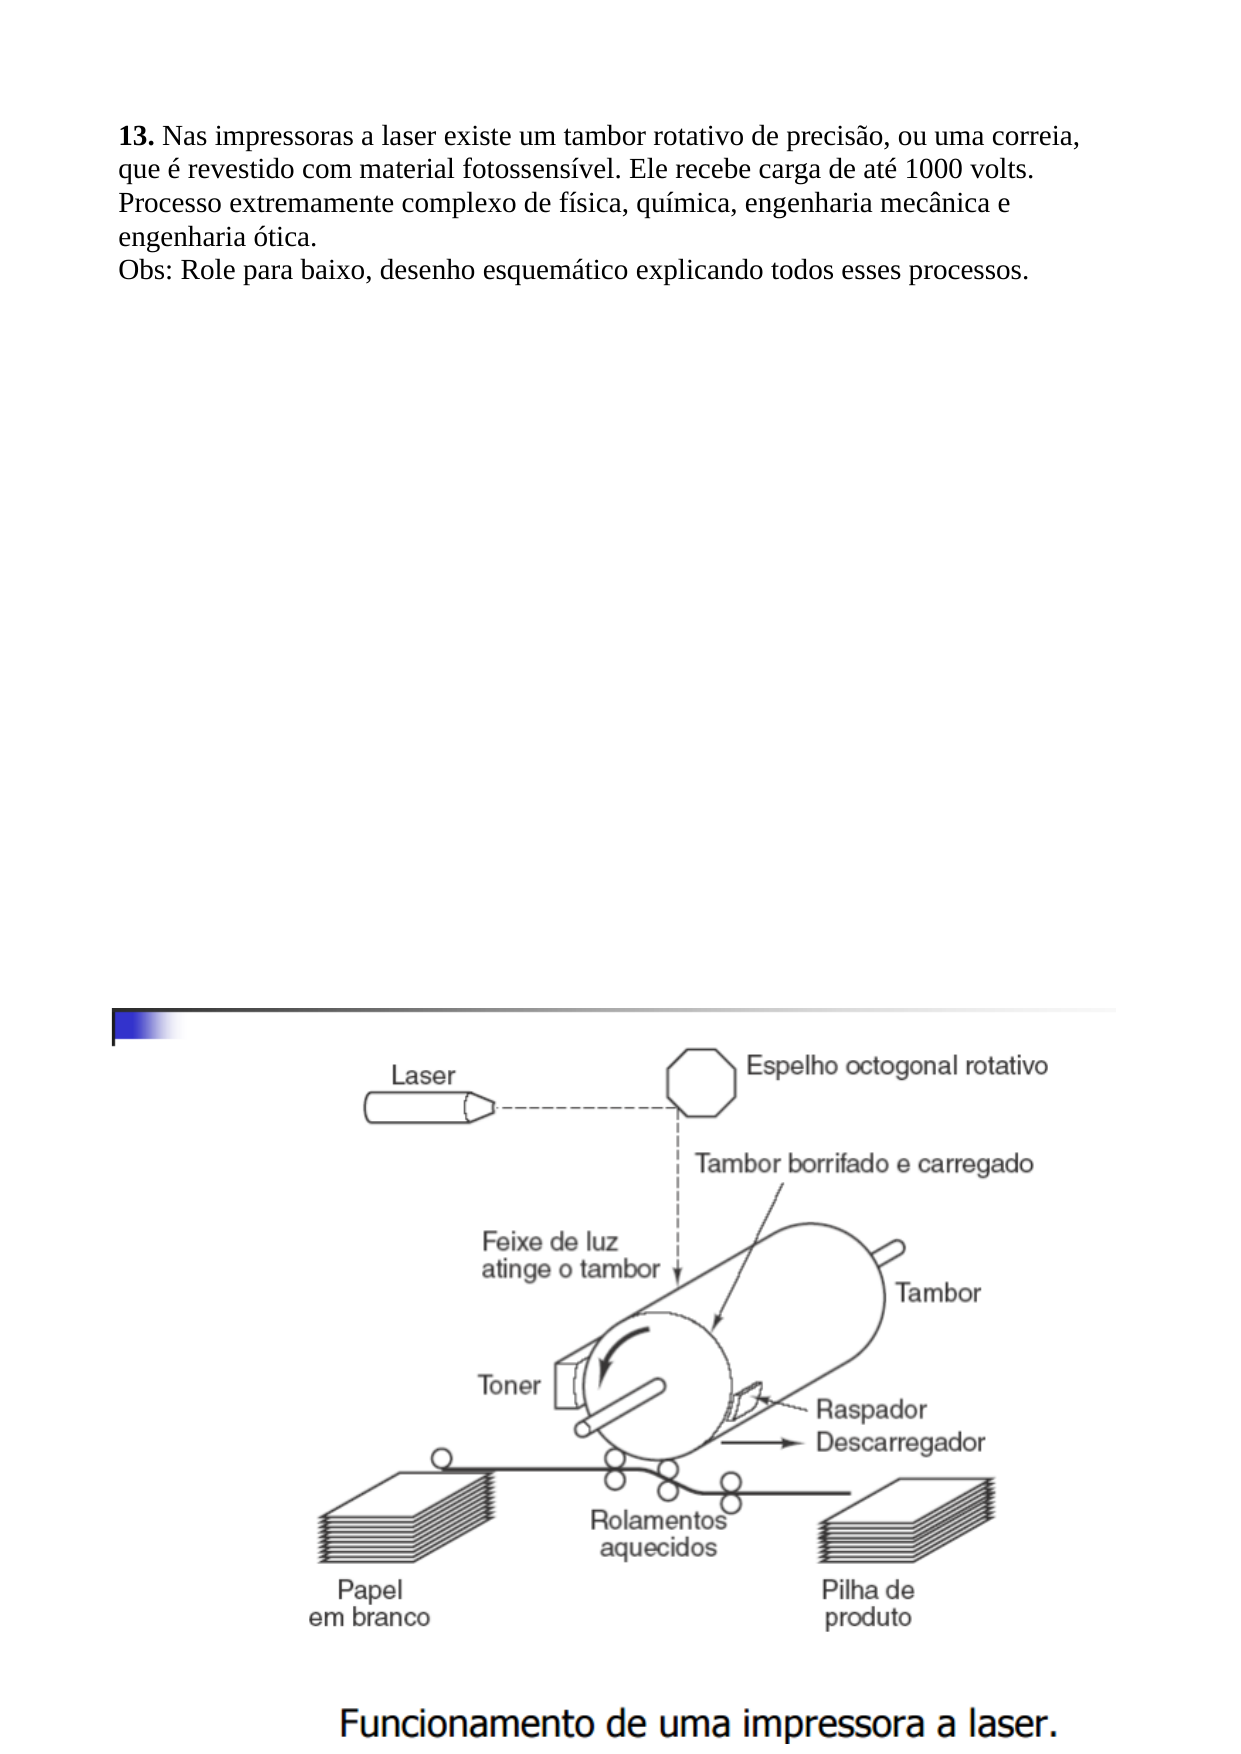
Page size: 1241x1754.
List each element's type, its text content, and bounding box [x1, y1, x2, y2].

picture [111, 1008, 1116, 1744]
text Obs: Role para baixo, desenho esquemático explicando todos esses processos. [118, 252, 1122, 286]
text 13. Nas impressoras a laser existe um tambor rotativo de precisão, ou uma correia, que é revestido com material fotossensível. Ele recebe carga de até 1000 volts. Processo extremamente complexo de física, química, engenharia mecânica e engenharia ótica. [118, 118, 1122, 252]
